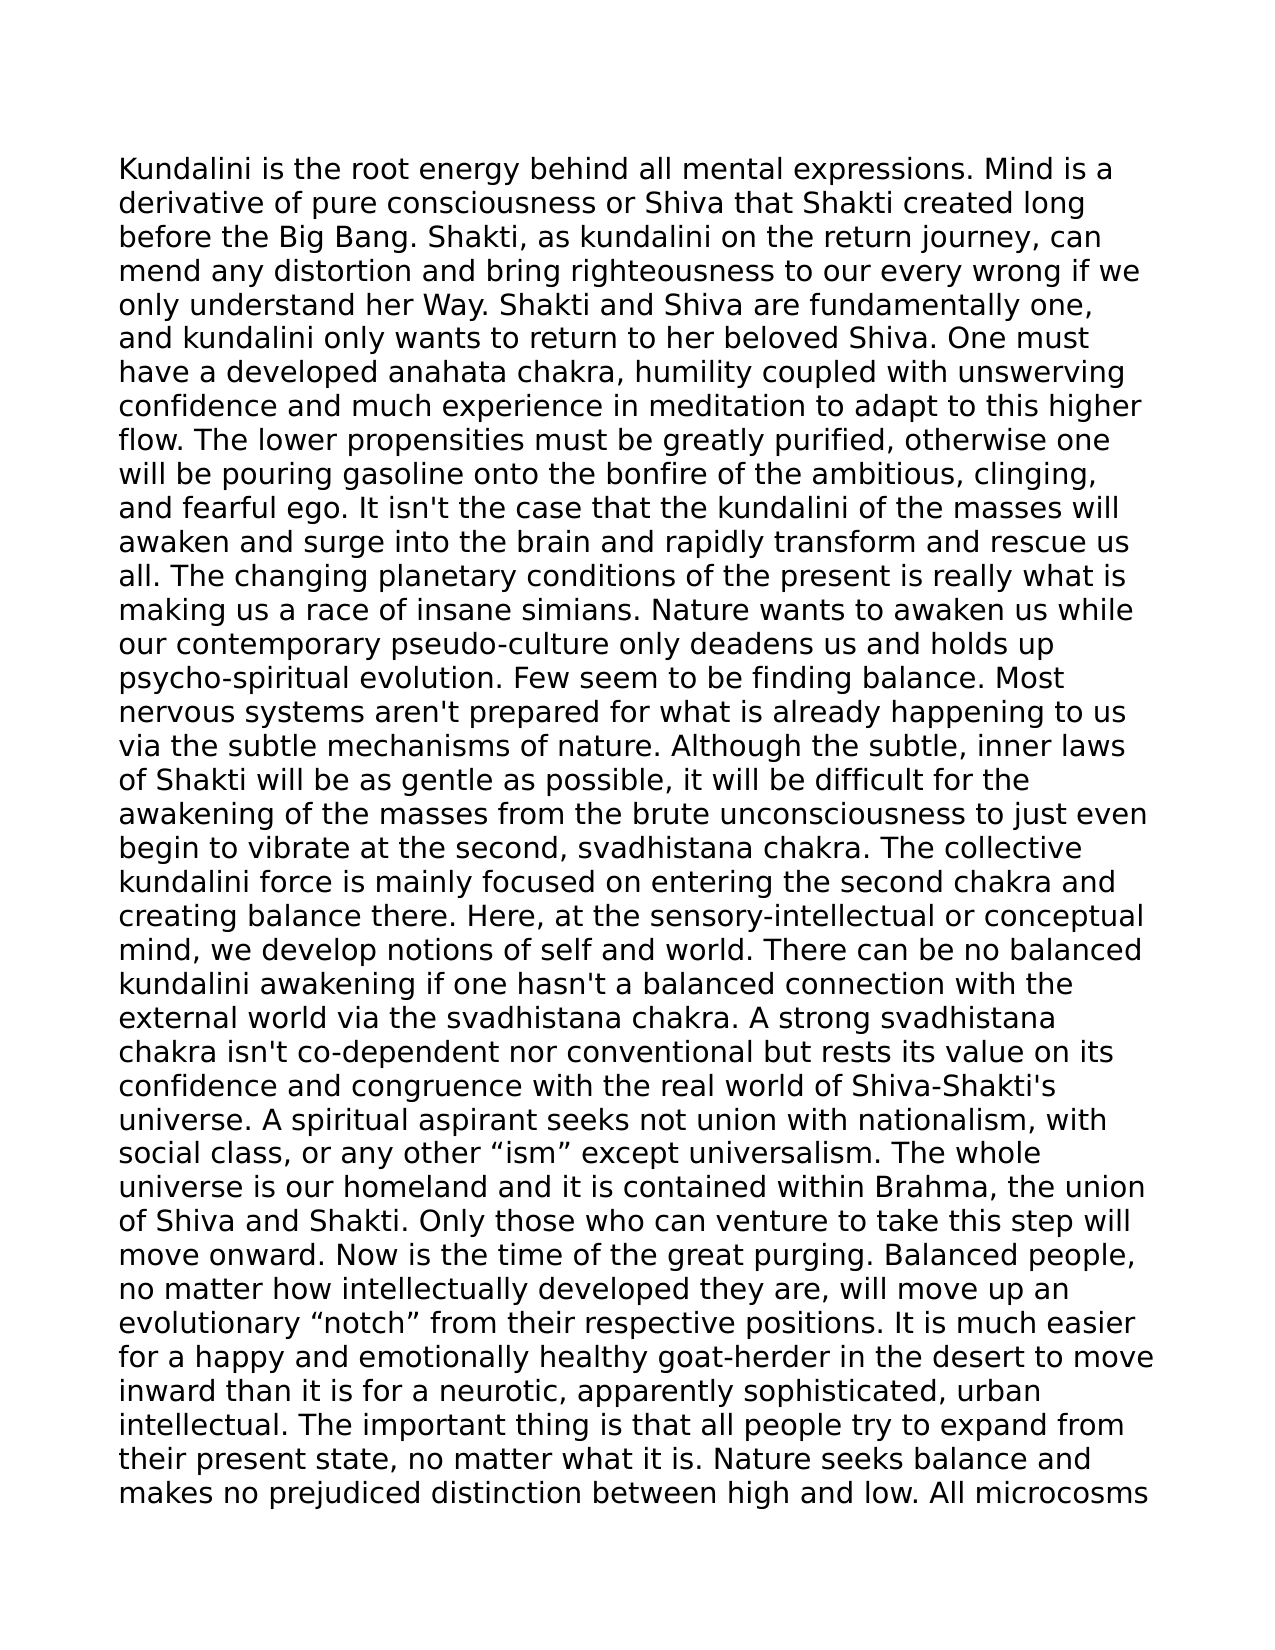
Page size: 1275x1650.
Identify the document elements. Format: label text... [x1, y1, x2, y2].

text Kundalini is the root energy behind all mental expressions. Mind is a derivative of pure consciousness or Shiva that Shakti created long before the Big Bang. Shakti, as kundalini on the return journey, can mend any distortion and bring righteousness to our every wrong if we only understand her Way. Shakti and Shiva are fundamentally one, and kundalini only wants to return to her beloved Shiva. One must have a developed anahata chakra, humility coupled with unswerving confidence and much experience in meditation to adapt to this higher flow. The lower propensities must be greatly purified, otherwise one will be pouring gasoline onto the bonfire of the ambitious, clinging, and fearful ego. It isn't the case that the kundalini of the masses will awaken and surge into the brain and rapidly transform and rescue us all. The changing planetary conditions of the present is really what is making us a race of insane simians. Nature wants to awaken us while our contemporary pseudo-culture only deadens us and holds up psycho-spiritual evolution. Few seem to be finding balance. Most nervous systems aren't prepared for what is already happening to us via the subtle mechanisms of nature. Although the subtle, inner laws of Shakti will be as gentle as possible, it will be difficult for the awakening of the masses from the brute unconsciousness to just even begin to vibrate at the second, svadhistana chakra. The collective kundalini force is mainly focused on entering the second chakra and creating balance there. Here, at the sensory-intellectual or conceptual mind, we develop notions of self and world. There can be no balanced kundalini awakening if one hasn't a balanced connection with the external world via the svadhistana chakra. A strong svadhistana chakra isn't co-dependent nor conventional but rests its value on its confidence and congruence with the real world of Shiva-Shakti's universe. A spiritual aspirant seeks not union with nationalism, with social class, or any other “ism” except universalism. The whole universe is our homeland and it is contained within Brahma, the union of Shiva and Shakti. Only those who can venture to take this step will move onward. Now is the time of the great purging. Balanced people, no matter how intellectually developed they are, will move up an evolutionary “notch” from their respective positions. It is much easier for a happy and emotionally healthy goat-herder in the desert to move inward than it is for a neurotic, apparently sophisticated, urban intellectual. The important thing is that all people try to expand from their present state, no matter what it is. Nature seeks balance and makes no prejudiced distinction between high and low. All microcosms [118, 152, 1157, 1510]
